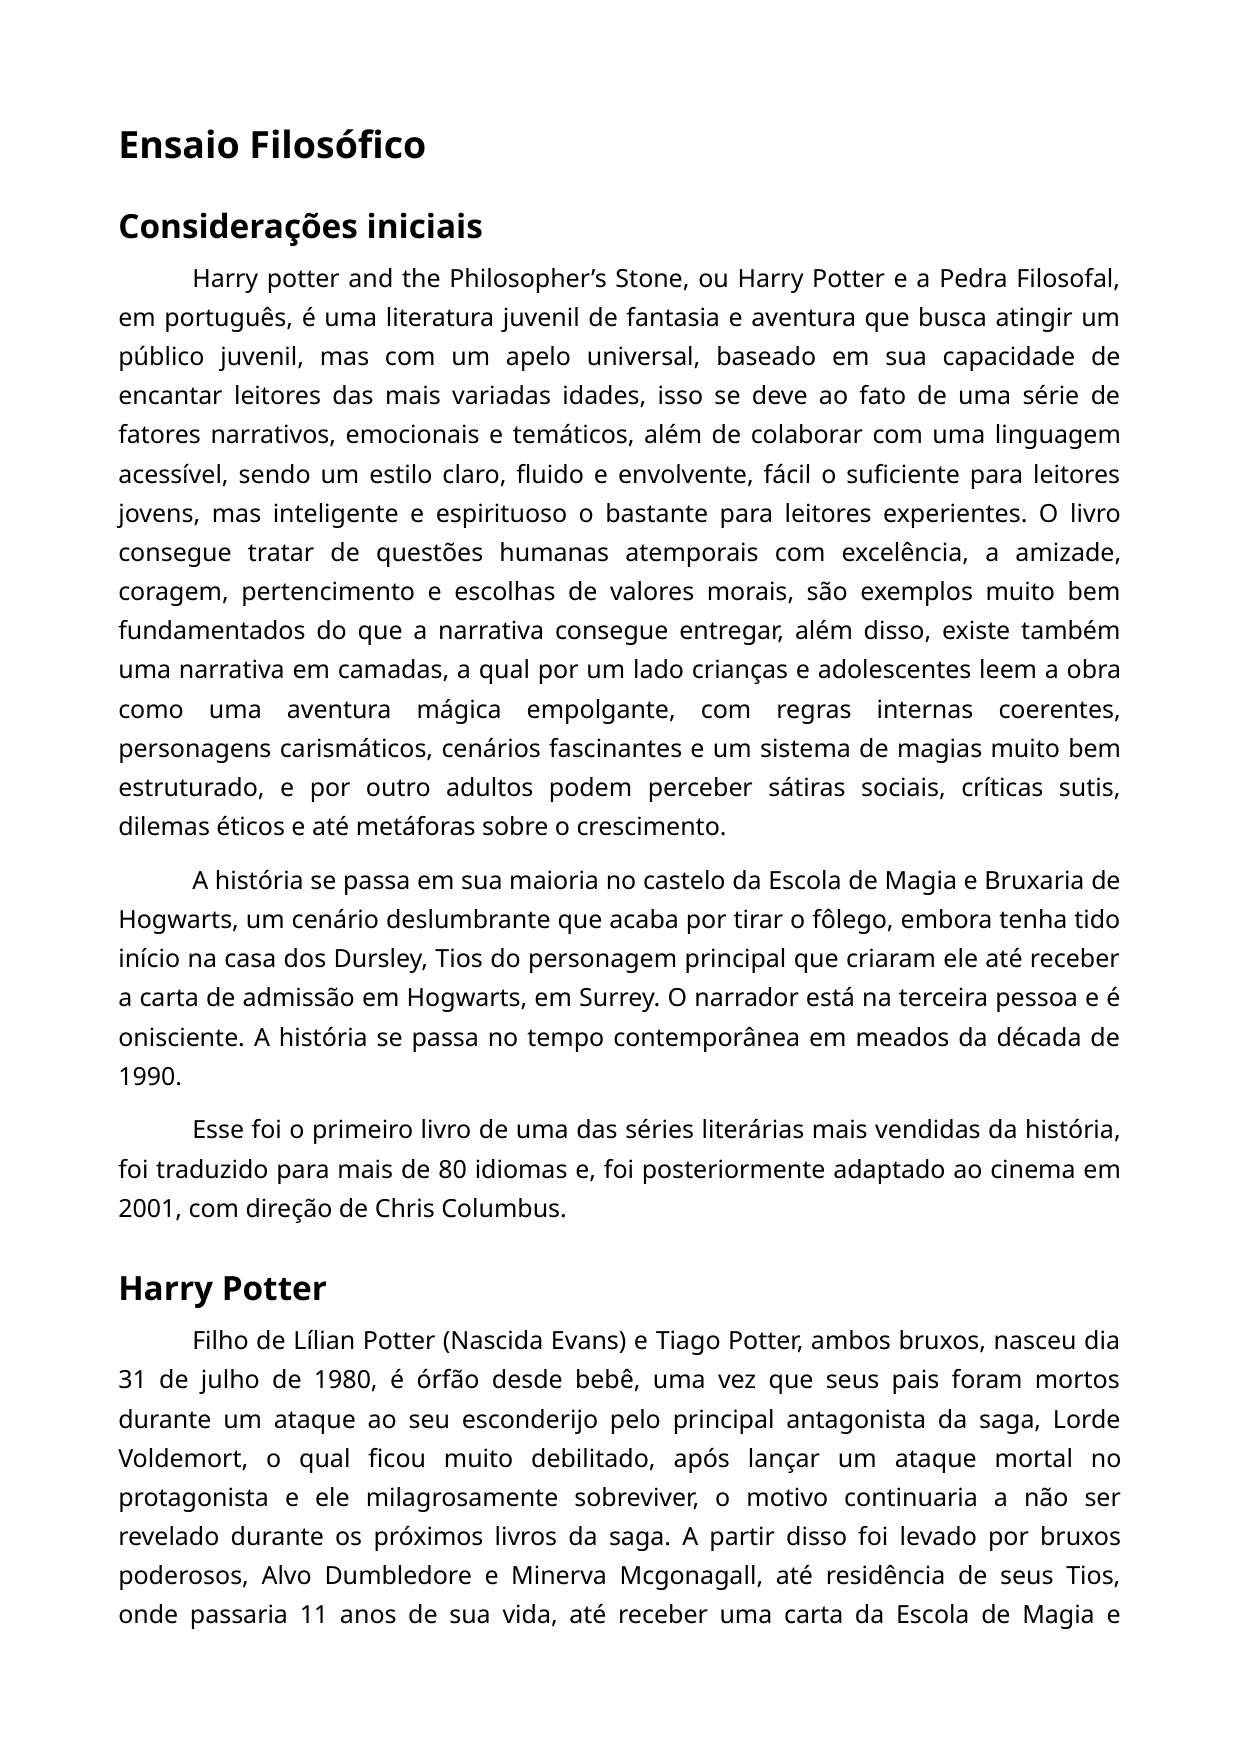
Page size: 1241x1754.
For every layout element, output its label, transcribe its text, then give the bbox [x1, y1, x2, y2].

subtitle Ensaio Filosófico [118, 118, 1122, 169]
text Esse foi o primeiro livro de uma das séries literárias mais vendidas da história, foi traduzido para mais de 80 idiomas e, foi posteriormente adaptado ao cinema em 2001, com direção de Chris Columbus. [118, 1112, 1122, 1224]
text Harry potter and the Philosopher’s Stone, ou Harry Potter e a Pedra Filosofal, em português, é uma literatura juvenil de fantasia e aventura que busca atingir um público juvenil, mas com um apelo universal, baseado em sua capacidade de encantar leitores das mais variadas idades, isso se deve ao fato de uma série de fatores narrativos, emocionais e temáticos, além de colaborar com uma linguagem acessível, sendo um estilo claro, fluido e envolvente, fácil o suficiente para leitores jovens, mas inteligente e espirituoso o bastante para leitores experientes. O livro consegue tratar de questões humanas atemporais com excelência, a amizade, coragem, pertencimento e escolhas de valores morais, são exemplos muito bem fundamentados do que a narrativa consegue entregar, além disso, existe também uma narrativa em camadas, a qual por um lado crianças e adolescentes leem a obra como uma aventura mágica empolgante, com regras internas coerentes, personagens carismáticos, cenários fascinantes e um sistema de magias muito bem estruturado, e por outro adultos podem perceber sátiras sociais, críticas sutis, dilemas éticos e até metáforas sobre o crescimento. [118, 260, 1122, 843]
subtitle Harry Potter [118, 1265, 1122, 1310]
text Filho de Lílian Potter (Nascida Evans) e Tiago Potter, ambos bruxos, nasceu dia 31 de julho de 1980, é órfão desde bebê, uma vez que seus pais foram mortos durante um ataque ao seu esconderijo pelo principal antagonista da saga, Lorde Voldemort, o qual ficou muito debilitado, após lançar um ataque mortal no protagonista e ele milagrosamente sobreviver, o motivo continuaria a não ser revelado durante os próximos livros da saga. A partir disso foi levado por bruxos poderosos, Alvo Dumbledore e Minerva Mcgonagall, até residência de seus Tios, onde passaria 11 anos de sua vida, até receber uma carta da Escola de Magia e [118, 1323, 1122, 1631]
text A história se passa em sua maioria no castelo da Escola de Magia e Bruxaria de Hogwarts, um cenário deslumbrante que acaba por tirar o fôlego, embora tenha tido início na casa dos Dursley, Tios do personagem principal que criaram ele até receber a carta de admissão em Hogwarts, em Surrey. O narrador está na terceira pessoa e é onisciente. A história se passa no tempo contemporânea em meados da década de 1990. [118, 862, 1122, 1092]
subtitle Considerações iniciais [118, 202, 1122, 248]
